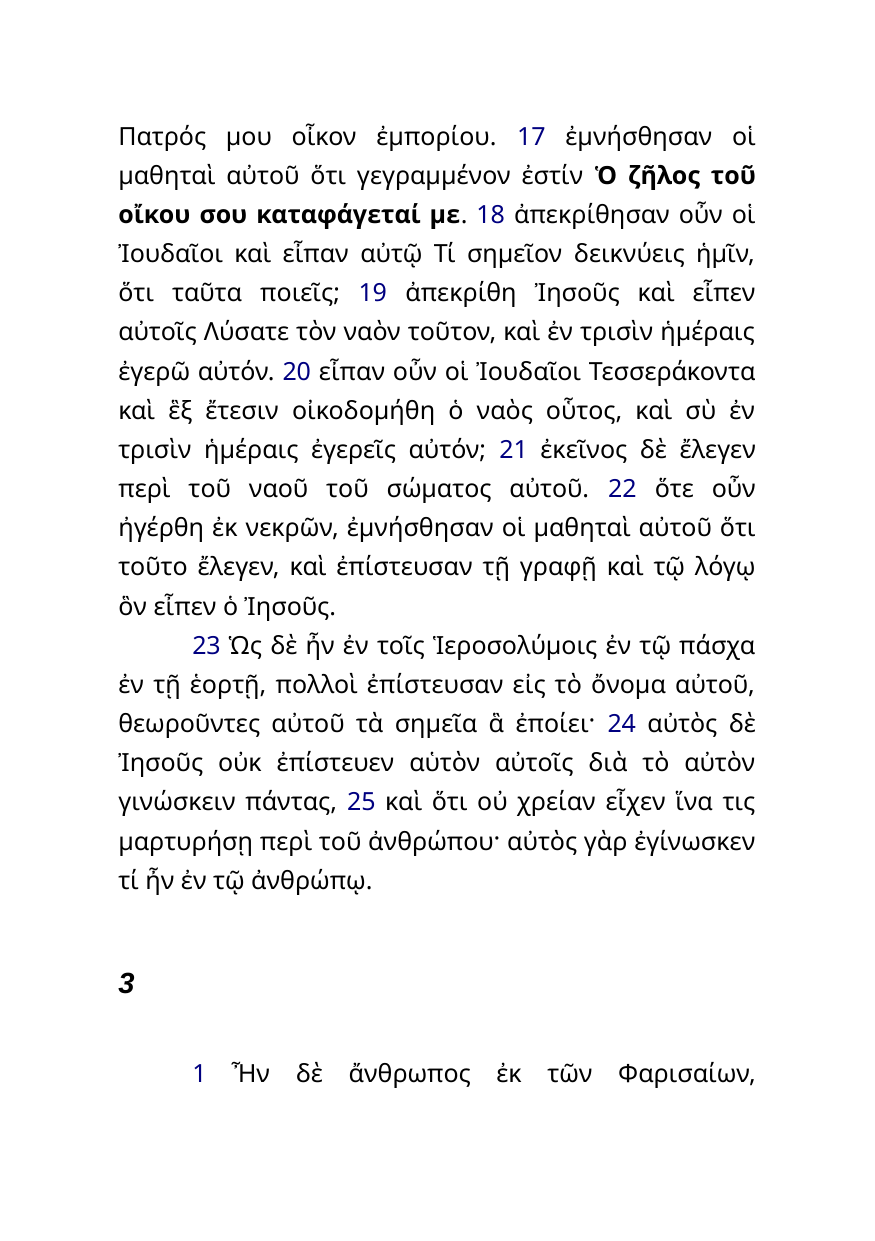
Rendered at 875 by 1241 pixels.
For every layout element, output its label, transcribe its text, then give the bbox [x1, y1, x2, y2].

subtitle 3 [118, 966, 756, 999]
text 23 Ὡς δὲ ἦν ἐν τοῖς Ἱεροσολύμοις ἐν τῷ πάσχα ἐν τῇ ἑορτῇ, πολλοὶ ἐπίστευσαν εἰς τὸ ὄνομα αὐτοῦ, θεωροῦντες αὐτοῦ τὰ σημεῖα ἃ ἐποίει· 24 αὐτὸς δὲ Ἰησοῦς οὐκ ἐπίστευεν αὑτὸν αὐτοῖς διὰ τὸ αὐτὸν γινώσκειν πάντας, 25 καὶ ὅτι οὐ χρείαν εἶχεν ἵνα τις μαρτυρήσῃ περὶ τοῦ ἀνθρώπου· αὐτὸς γὰρ ἐγίνωσκεν τί ἦν ἐν τῷ ἀνθρώπῳ. [118, 627, 756, 896]
text 1 Ἦν δὲ ἄνθρωπος ἐκ τῶν Φαρισαίων, [118, 1056, 756, 1090]
text Πατρός μου οἶκον ἐμπορίου. 17 ἐμνήσθησαν οἱ μαθηταὶ αὐτοῦ ὅτι γεγραμμένον ἐστίν Ὁ ζῆλος τοῦ οἴκου σου καταφάγεταί με. 18 ἀπεκρίθησαν οὖν οἱ Ἰουδαῖοι καὶ εἶπαν αὐτῷ Τί σημεῖον δεικνύεις ἡμῖν, ὅτι ταῦτα ποιεῖς; 19 ἀπεκρίθη Ἰησοῦς καὶ εἶπεν αὐτοῖς Λύσατε τὸν ναὸν τοῦτον, καὶ ἐν τρισὶν ἡμέραις ἐγερῶ αὐτόν. 20 εἶπαν οὖν οἱ Ἰουδαῖοι Τεσσεράκοντα καὶ ἓξ ἔτεσιν οἰκοδομήθη ὁ ναὸς οὗτος, καὶ σὺ ἐν τρισὶν ἡμέραις ἐγερεῖς αὐτόν; 21 ἐκεῖνος δὲ ἔλεγεν περὶ τοῦ ναοῦ τοῦ σώματος αὐτοῦ. 22 ὅτε οὖν ἠγέρθη ἐκ νεκρῶν, ἐμνήσθησαν οἱ μαθηταὶ αὐτοῦ ὅτι τοῦτο ἔλεγεν, καὶ ἐπίστευσαν τῇ γραφῇ καὶ τῷ λόγῳ ὃν εἶπεν ὁ Ἰησοῦς. [118, 118, 756, 622]
